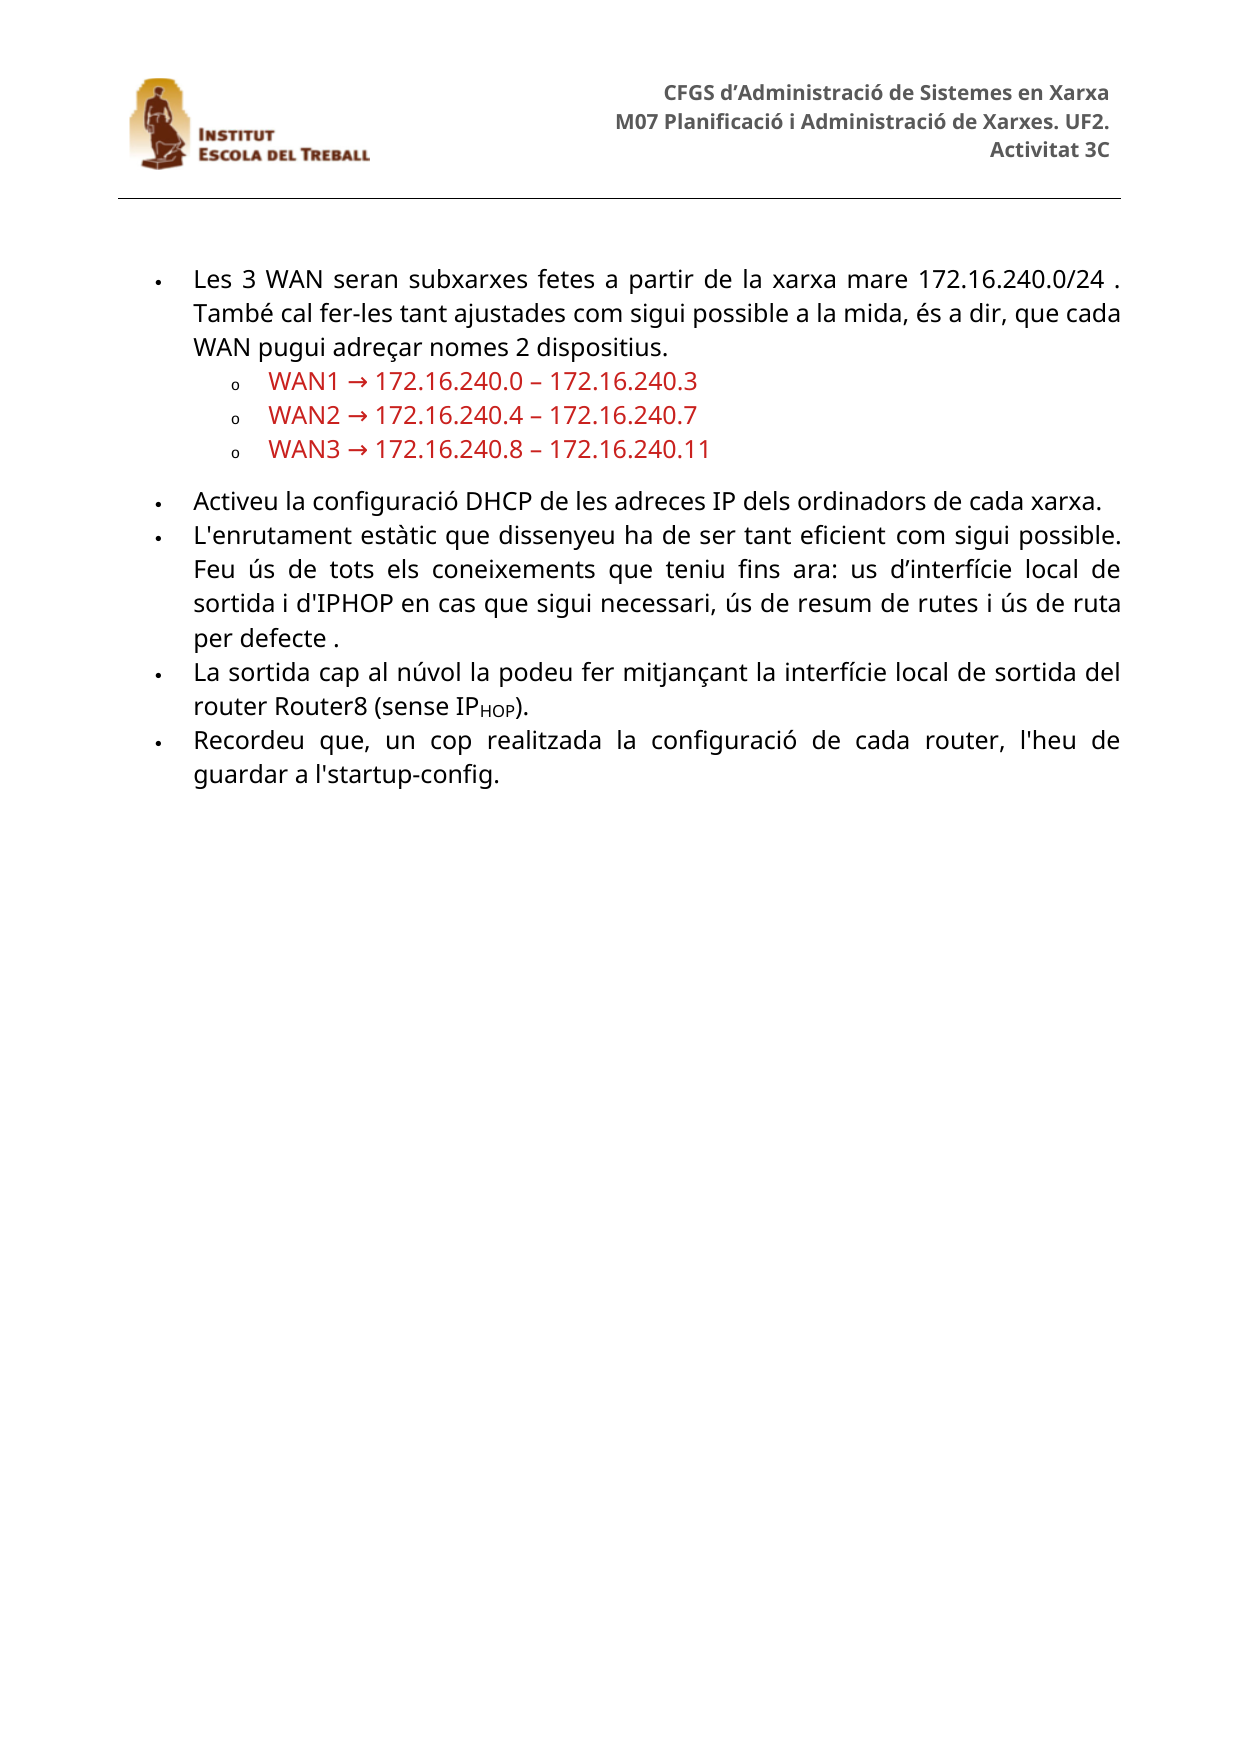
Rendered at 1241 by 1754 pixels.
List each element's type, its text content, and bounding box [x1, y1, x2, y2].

picture [129, 78, 370, 170]
list WAN3 → 172.16.240.8 – 172.16.240.11 [231, 432, 1122, 466]
list Recordeu que, un cop realitzada la configuració de cada router, l'heu de guardar a l'startup-config. [156, 722, 1122, 791]
list Les 3 WAN seran subxarxes fetes a partir de la xarxa mare 172.16.240.0/24 . També cal fer-les tant ajustades com sigui possible a la mida, és a dir, que cada WAN pugui adreçar nomes 2 dispositius. [156, 262, 1122, 364]
list WAN1 → 172.16.240.0 – 172.16.240.3 [231, 364, 1122, 398]
list La sortida cap al núvol la podeu fer mitjançant la interfície local de sortida del router Router8 (sense IPHOP). [156, 654, 1122, 722]
list Activeu la configuració DHCP de les adreces IP dels ordinadors de cada xarxa. [156, 484, 1122, 518]
list L'enrutament estàtic que dissenyeu ha de ser tant eficient com sigui possible. Feu ús de tots els coneixements que teniu fins ara: us d’interfície local de sortida i d'IPHOP en cas que sigui necessari, ús de resum de rutes i ús de ruta per defecte . [156, 518, 1122, 654]
list WAN2 → 172.16.240.4 – 172.16.240.7 [231, 398, 1122, 432]
